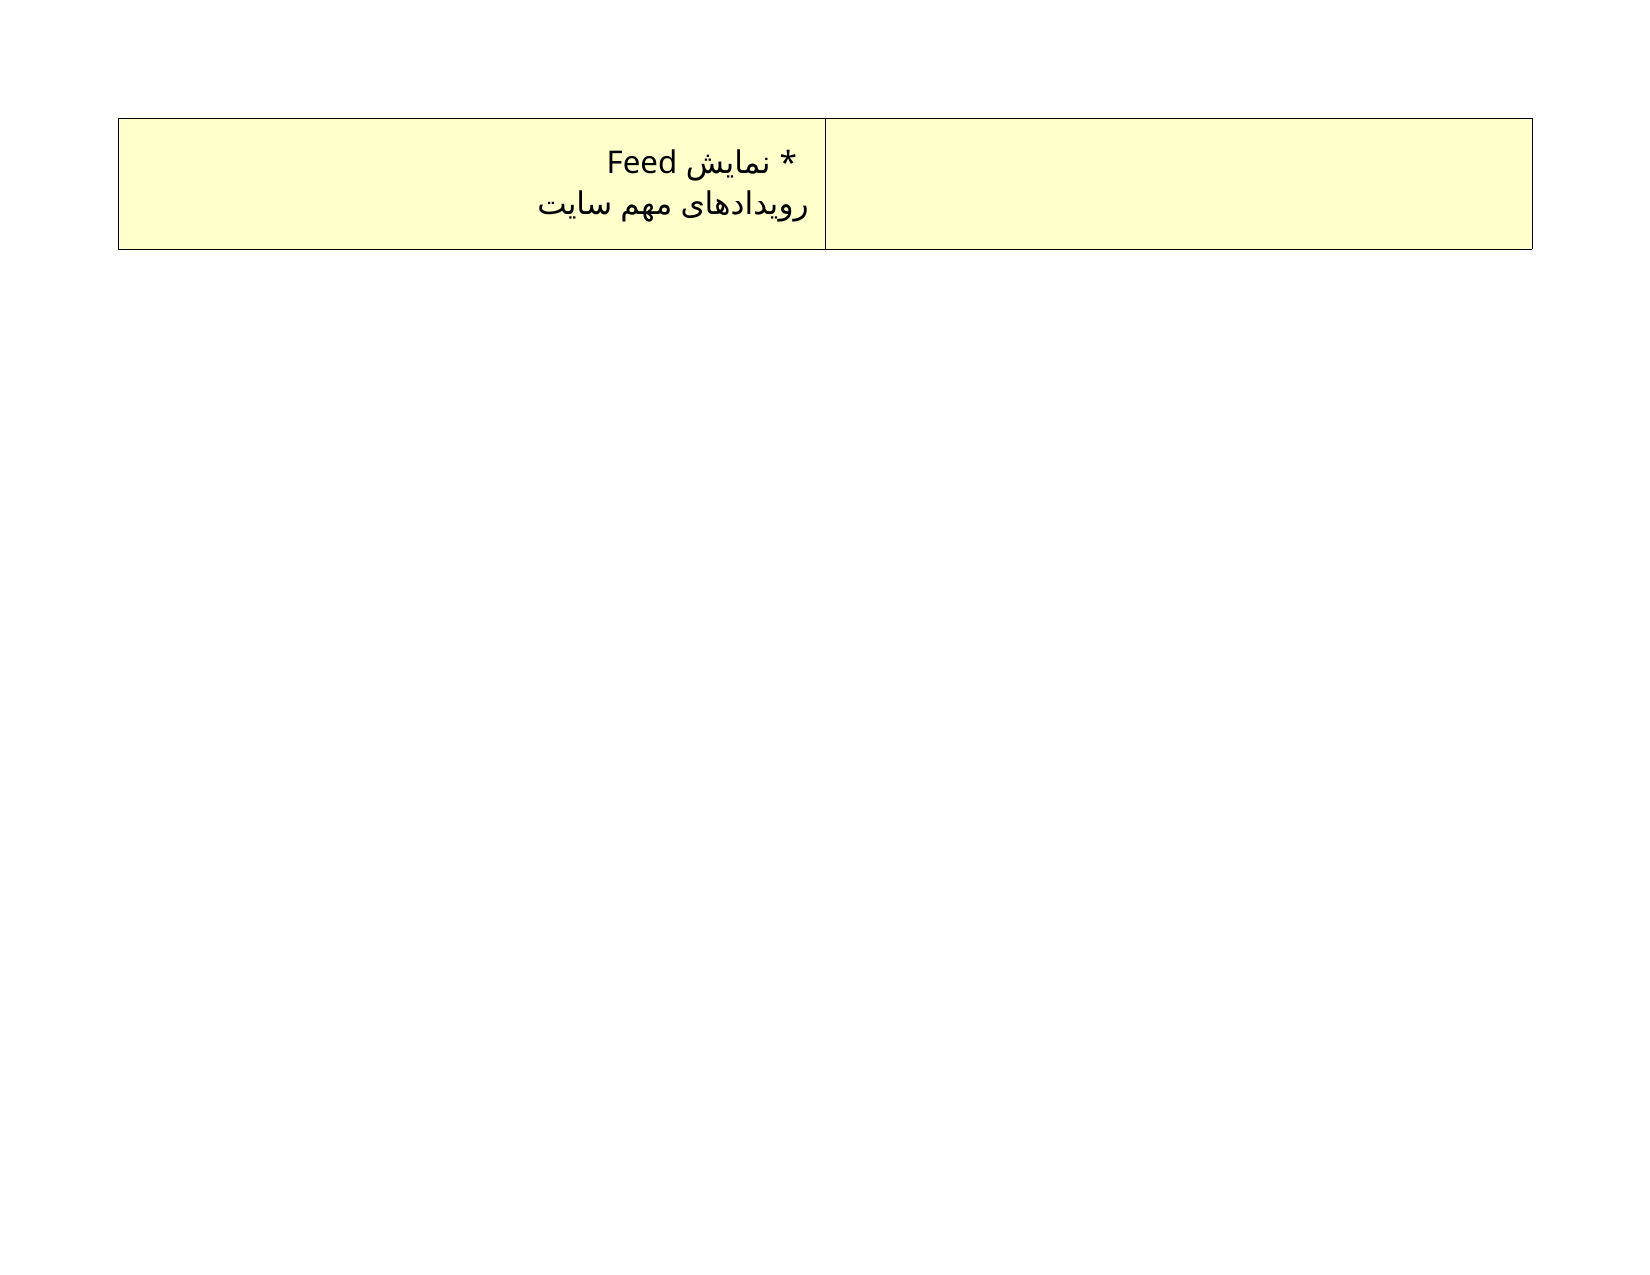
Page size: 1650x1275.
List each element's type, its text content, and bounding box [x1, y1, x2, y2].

table_cell محصول * بستر مناسب برای پرسش و پاسخ * طبقه‌بندی اسناد و منابع براساس موضوع و مخاطب * برچسب‌گذاری و جستجوی محتوا‌ و افراد (Tagging) * تولید محتوا/ معرفی منبع و به اشتراک‌گذاری آن‌ها و امکان نظردهی * نمایش Feed رویدادهای مهم سایت [472, 119, 825, 249]
table_cell [826, 119, 1179, 249]
table_cell [1179, 119, 1532, 249]
table_cell [119, 119, 472, 249]
